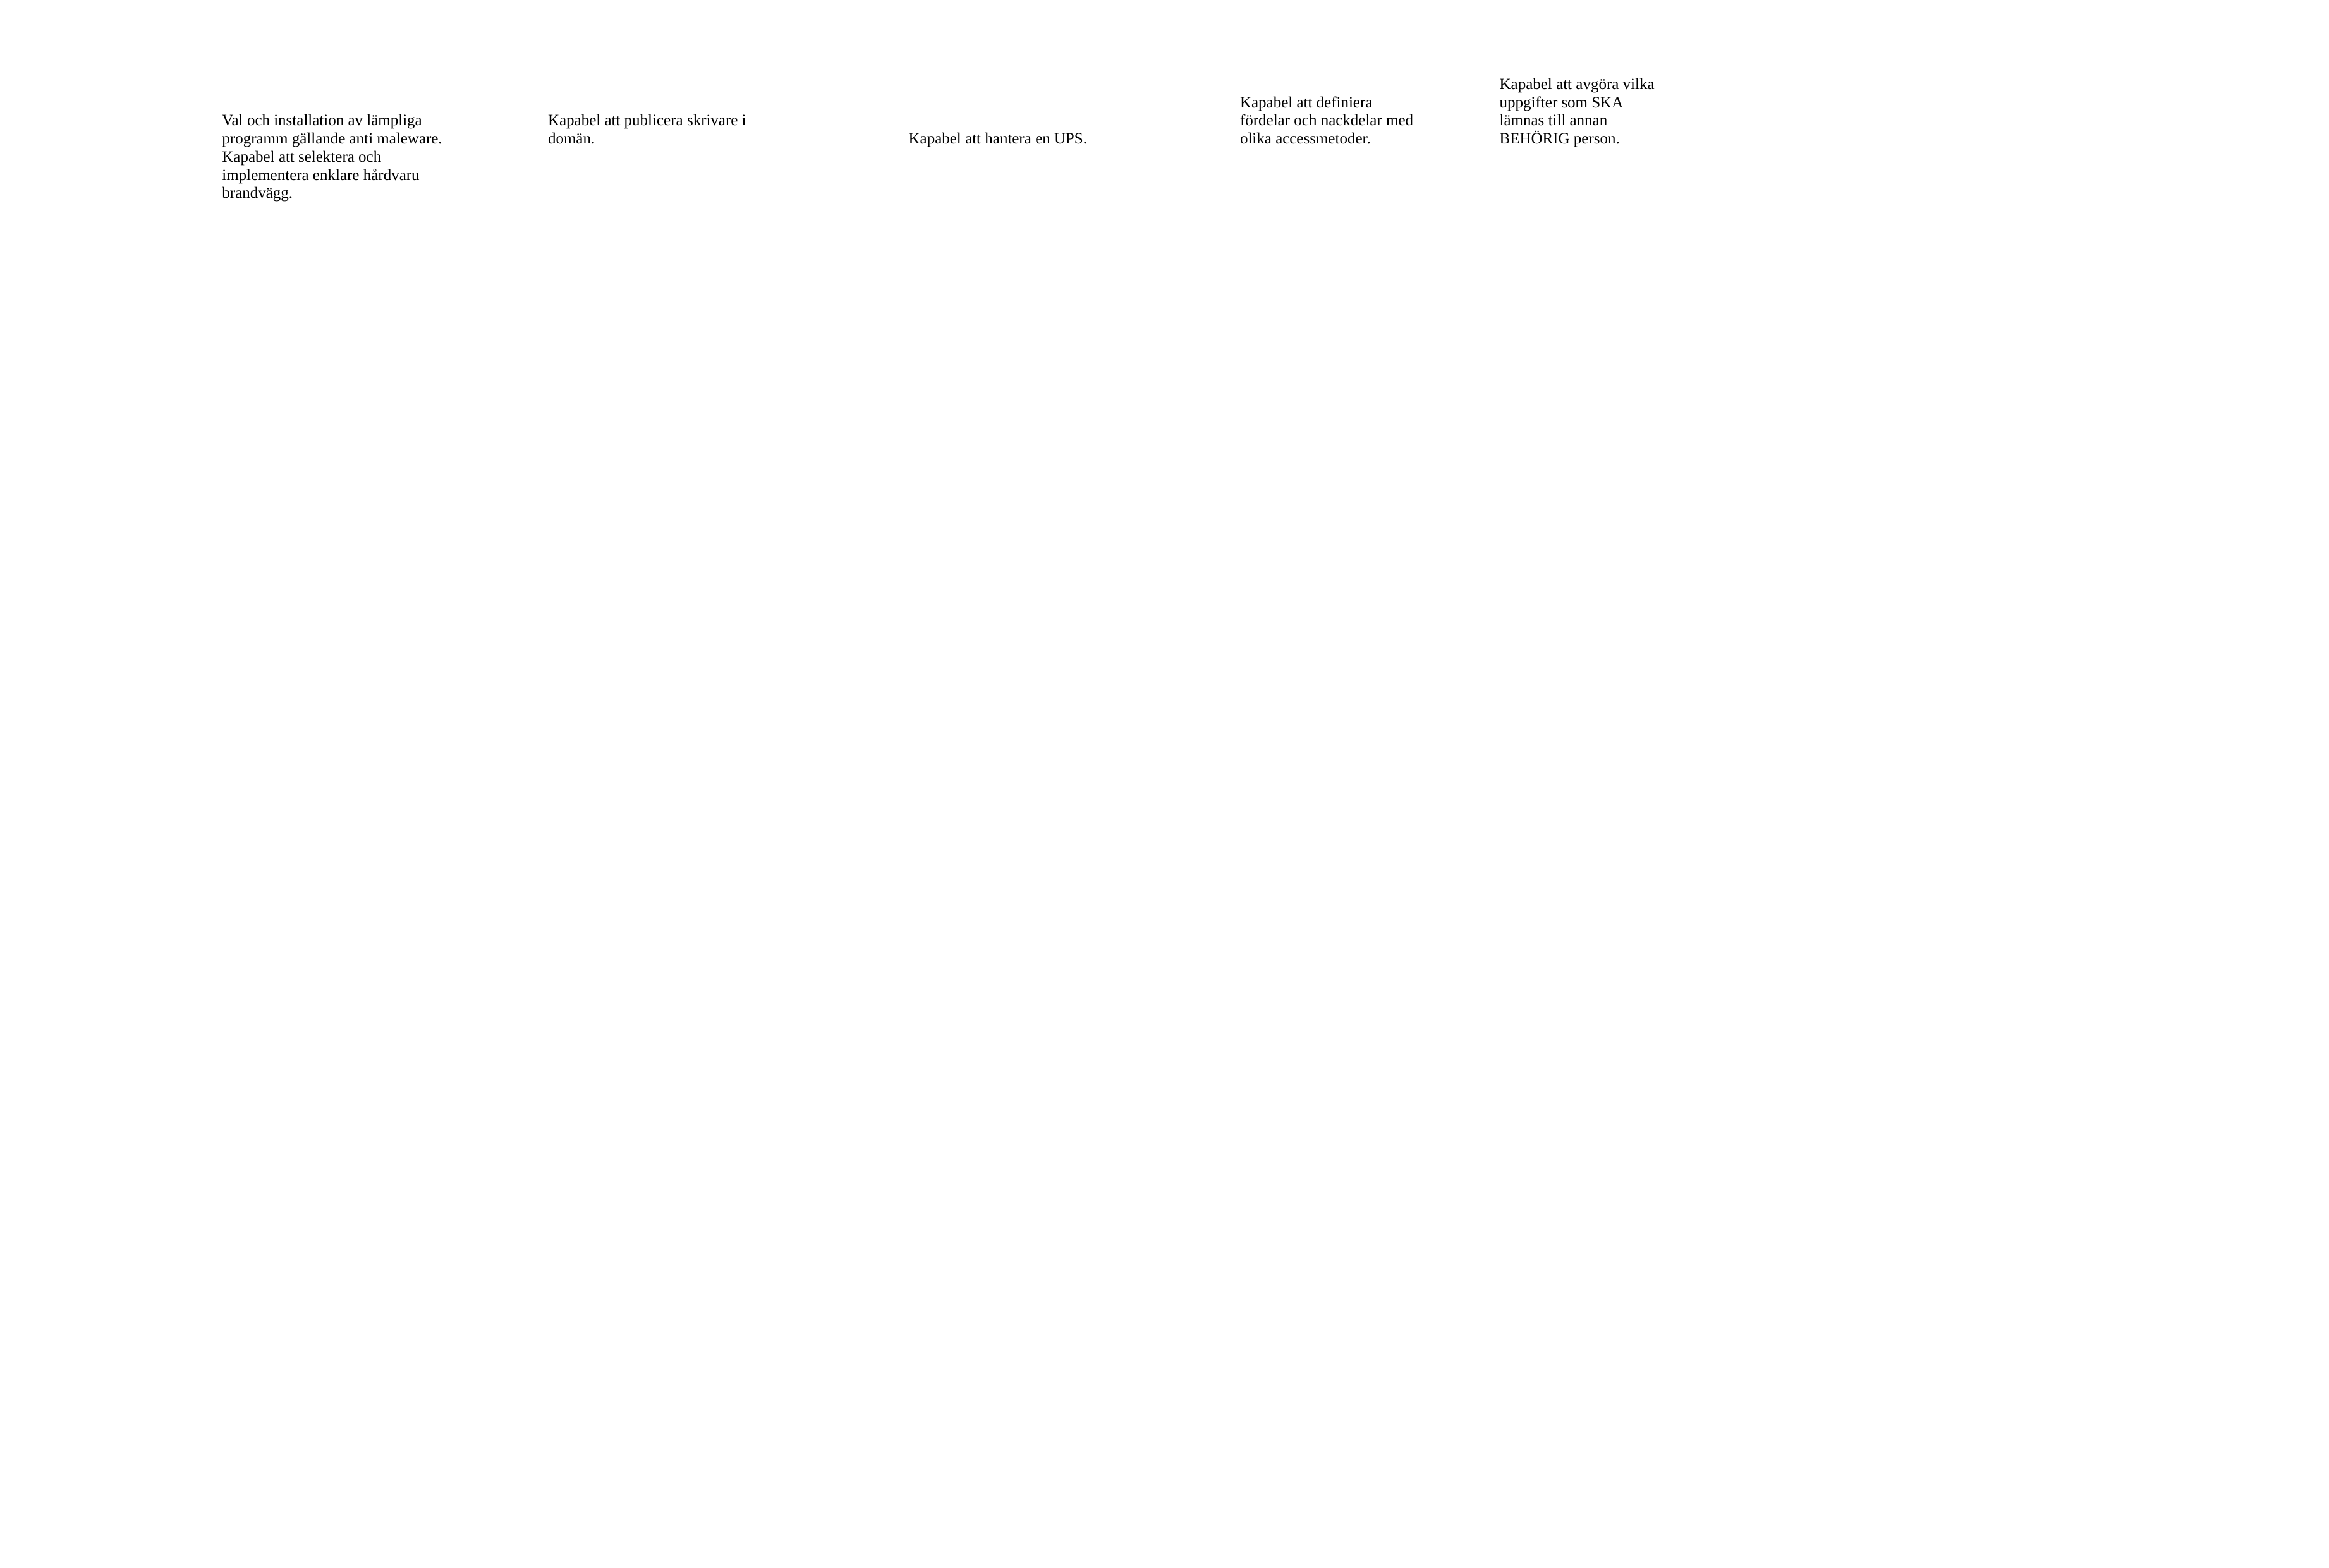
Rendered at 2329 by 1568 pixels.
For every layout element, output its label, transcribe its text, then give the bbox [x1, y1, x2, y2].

table_cell Val och installation av lämpliga programm gällande anti maleware. [222, 75, 447, 147]
table_cell [751, 75, 908, 147]
table_cell Kapabel att selektera och implementera enklare hårdvaru brandvägg. [222, 147, 447, 202]
table_cell [751, 147, 908, 202]
table_cell [548, 147, 751, 202]
table_cell Kapabel att hantera en UPS. [909, 75, 1149, 147]
table_cell [1240, 147, 1414, 202]
table_cell Kapabel att avgöra vilka uppgifter som SKA lämnas till annan BEHÖRIG person. [1500, 75, 1660, 147]
table_cell Kapabel att definiera fördelar och nackdelar med olika accessmetoder. [1240, 75, 1414, 147]
table_cell [1149, 75, 1240, 147]
table_cell [1149, 147, 1240, 202]
table_cell [1660, 75, 1746, 147]
table_cell [447, 147, 548, 202]
table_cell [1414, 147, 1904, 202]
table_cell [447, 75, 548, 147]
table_cell [75, 147, 222, 202]
table_cell [1414, 75, 1499, 147]
table_cell Kapabel att publicera skrivare i domän. [548, 75, 751, 147]
table_cell [75, 75, 222, 147]
table_cell [1746, 75, 1904, 147]
table_cell [909, 147, 1149, 202]
